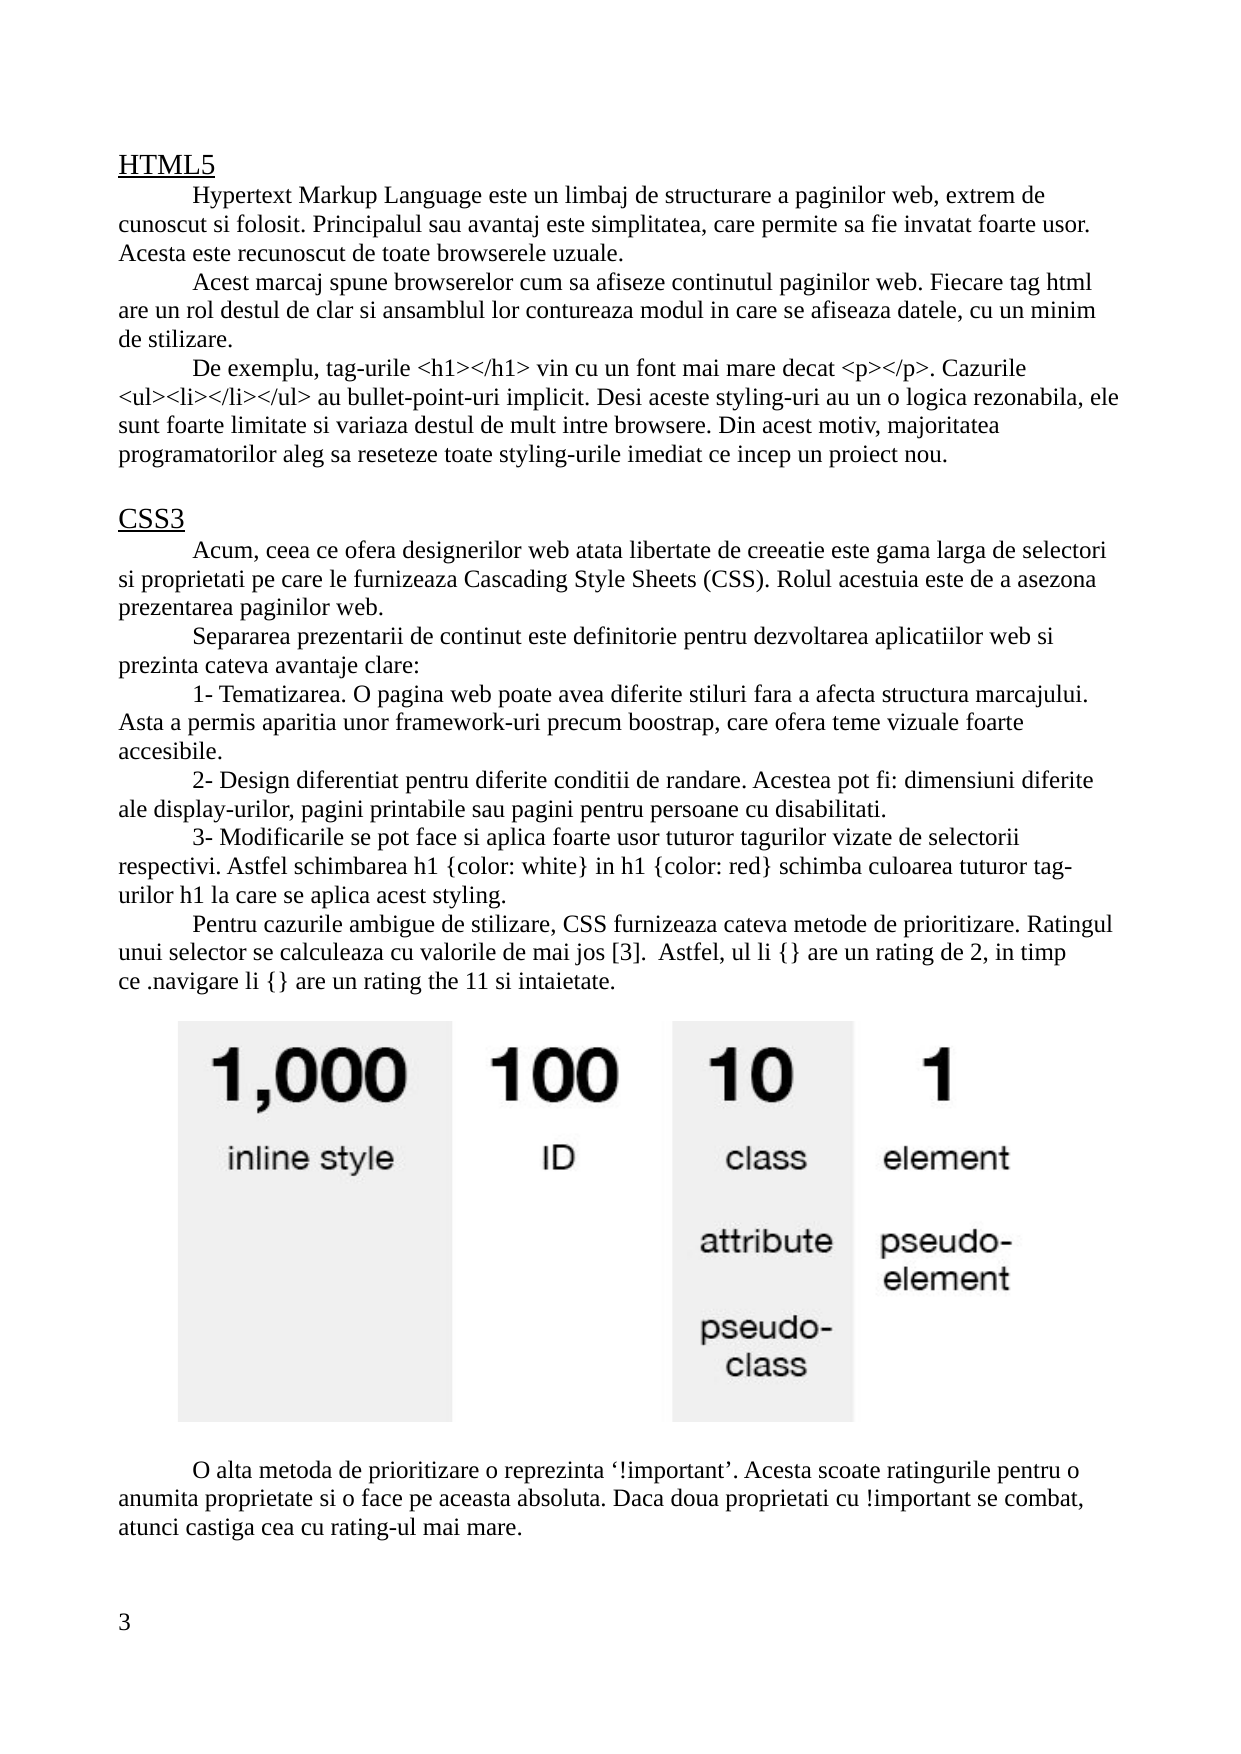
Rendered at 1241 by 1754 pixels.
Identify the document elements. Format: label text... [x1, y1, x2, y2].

text Hypertext Markup Language este un limbaj de structurare a paginilor web, extrem de cunoscut si folosit. Principalul sau avantaj este simplitatea, care permite sa fie invatat foarte usor. Acesta este recunoscut de toate browserele uzuale. [118, 180, 1122, 267]
text 1- Tematizarea. O pagina web poate avea diferite stiluri fara a afecta structura marcajului. Asta a permis aparitia unor framework-uri precum boostrap, care ofera teme vizuale foarte accesibile. [118, 679, 1122, 765]
picture [177, 1021, 1034, 1422]
text Separarea prezentarii de continut este definitorie pentru dezvoltarea aplicatiilor web si prezinta cateva avantaje clare: [118, 621, 1122, 679]
text O alta metoda de prioritizare o reprezinta ‘!important’. Acesta scoate ratingurile pentru o anumita proprietate si o face pe aceasta absoluta. Daca doua proprietati cu !important se combat, atunci castiga cea cu rating-ul mai mare. [118, 1455, 1122, 1541]
text Pentru cazurile ambigue de stilizare, CSS furnizeaza cateva metode de prioritizare. Ratingul unui selector se calculeaza cu valorile de mai jos [3]. Astfel, ul li {} are un rating de 2, in timp ce .navigare li {} are un rating the 11 si intaietate. [118, 909, 1122, 995]
text De exemplu, tag-urile <h1></h1> vin cu un font mai mare decat <p></p>. Cazurile <ul><li></li></ul> au bullet-point-uri implicit. Desi aceste styling-uri au un o logica rezonabila, ele sunt foarte limitate si variaza destul de mult intre browsere. Din acest motiv, majoritatea programatorilor aleg sa reseteze toate styling-urile imediat ce incep un proiect nou. [118, 353, 1122, 468]
text 3- Modificarile se pot face si aplica foarte usor tuturor tagurilor vizate de selectorii respectivi. Astfel schimbarea h1 {color: white} in h1 {color: red} schimba culoarea tuturor tag-urilor h1 la care se aplica acest styling. [118, 822, 1122, 909]
text CSS3 [118, 501, 1122, 535]
text Acum, ceea ce ofera designerilor web atata libertate de creeatie este gama larga de selectori si proprietati pe care le furnizeaza Cascading Style Sheets (CSS). Rolul acestuia este de a asezona prezentarea paginilor web. [118, 535, 1122, 621]
text 2- Design diferentiat pentru diferite conditii de randare. Acestea pot fi: dimensiuni diferite ale display-urilor, pagini printabile sau pagini pentru persoane cu disabilitati. [118, 765, 1122, 822]
text HTML5 [118, 147, 1122, 180]
text Acest marcaj spune browserelor cum sa afiseze continutul paginilor web. Fiecare tag html are un rol destul de clar si ansamblul lor contureaza modul in care se afiseaza datele, cu un minim de stilizare. [118, 267, 1122, 353]
